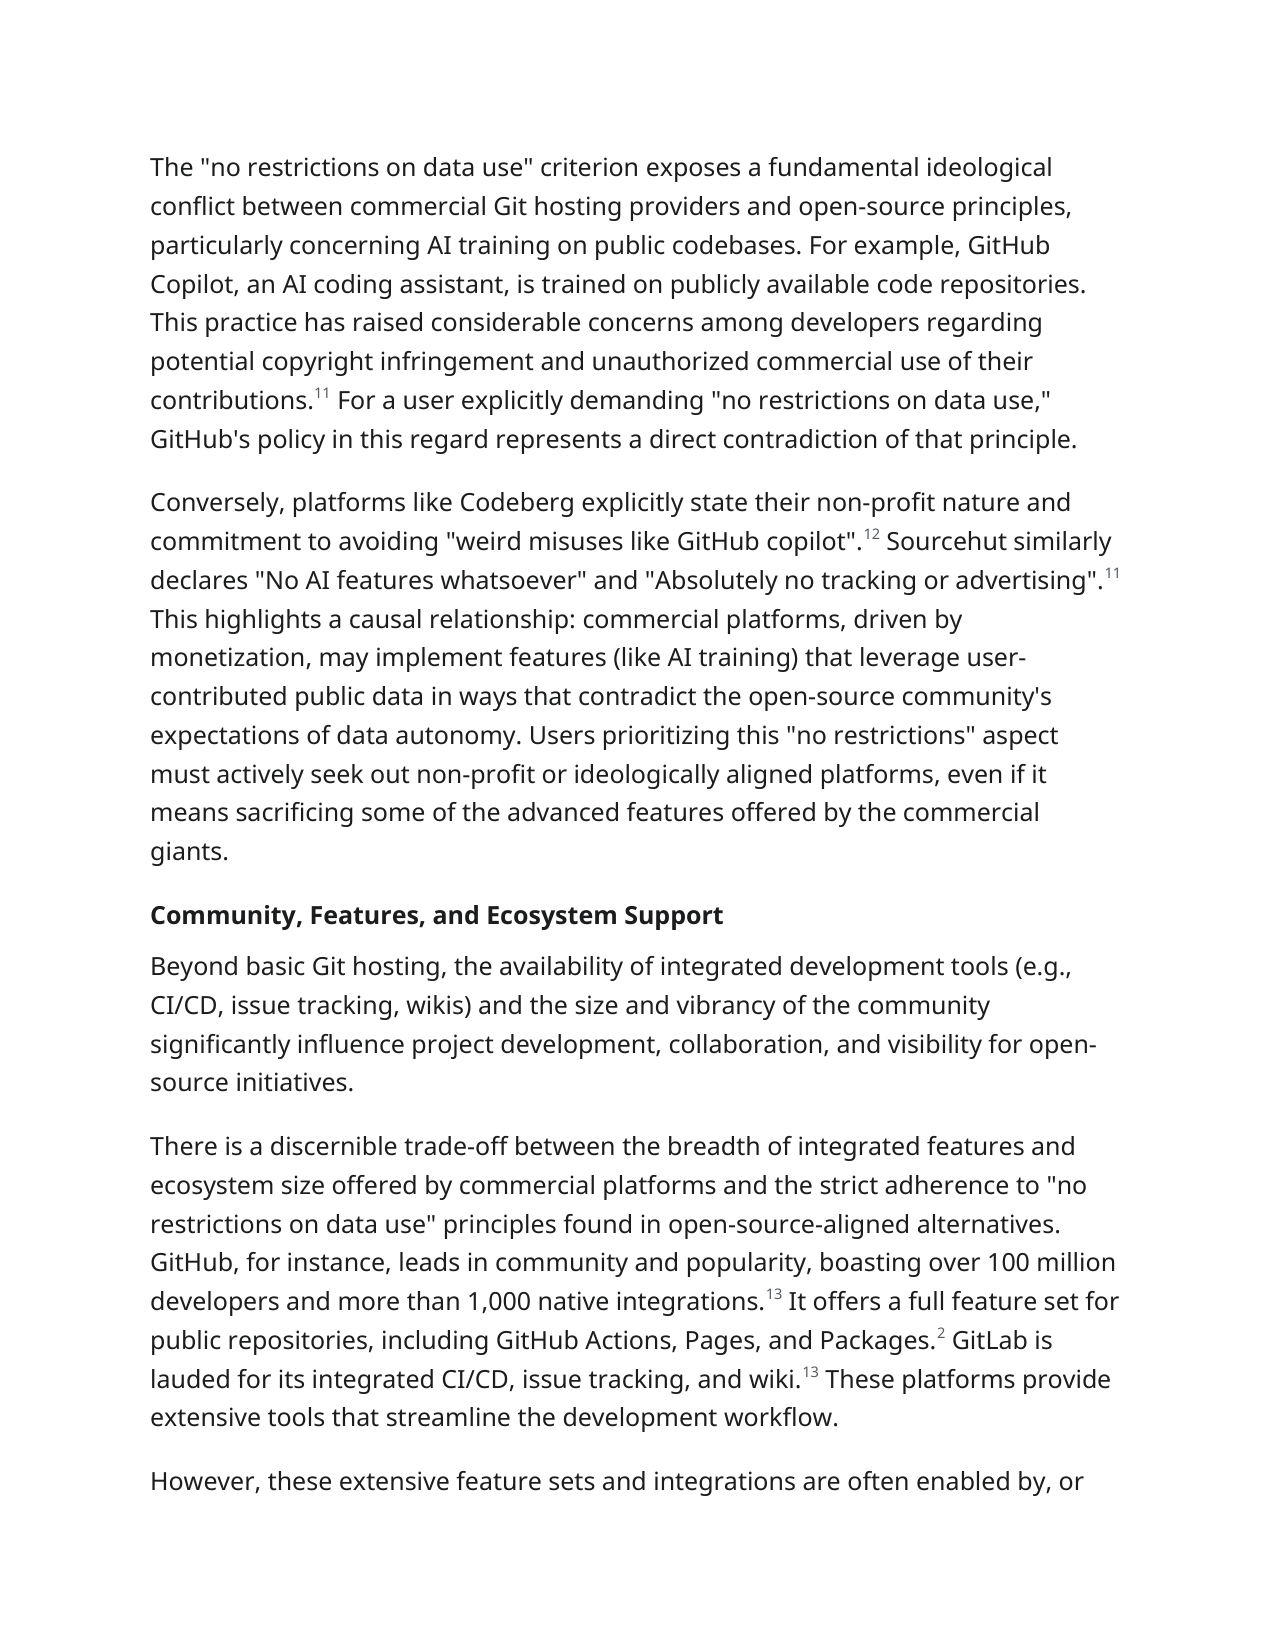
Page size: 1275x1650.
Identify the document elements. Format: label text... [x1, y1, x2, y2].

text However, these extensive feature sets and integrations are often enabled by, or [150, 1464, 1125, 1498]
text The "no restrictions on data use" criterion exposes a fundamental ideological conflict between commercial Git hosting providers and open-source principles, particularly concerning AI training on public codebases. For example, GitHub Copilot, an AI coding assistant, is trained on publicly available code repositories. This practice has raised considerable concerns among developers regarding potential copyright infringement and unauthorized commercial use of their contributions.11 For a user explicitly demanding "no restrictions on data use," GitHub's policy in this regard represents a direct contradiction of that principle. [150, 150, 1125, 455]
text Conversely, platforms like Codeberg explicitly state their non-profit nature and commitment to avoiding "weird misuses like GitHub copilot".12 Sourcehut similarly declares "No AI features whatsoever" and "Absolutely no tracking or advertising".11 This highlights a causal relationship: commercial platforms, driven by monetization, may implement features (like AI training) that leverage user-contributed public data in ways that contradict the open-source community's expectations of data autonomy. Users prioritizing this "no restrictions" aspect must actively seek out non-profit or ideologically aligned platforms, even if it means sacrificing some of the advanced features offered by the commercial giants. [150, 485, 1125, 868]
text There is a discernible trade-off between the breadth of integrated features and ecosystem size offered by commercial platforms and the strict adherence to "no restrictions on data use" principles found in open-source-aligned alternatives. GitHub, for instance, leads in community and popularity, boasting over 100 million developers and more than 1,000 native integrations.13 It offers a full feature set for public repositories, including GitHub Actions, Pages, and Packages.2 GitLab is lauded for its integrated CI/CD, issue tracking, and wiki.13 These platforms provide extensive tools that streamline the development workflow. [150, 1129, 1125, 1434]
subtitle Community, Features, and Ecosystem Support [150, 897, 1125, 932]
text Beyond basic Git hosting, the availability of integrated development tools (e.g., CI/CD, issue tracking, wikis) and the size and vibrancy of the community significantly influence project development, collaboration, and visibility for open-source initiatives. [150, 949, 1125, 1099]
